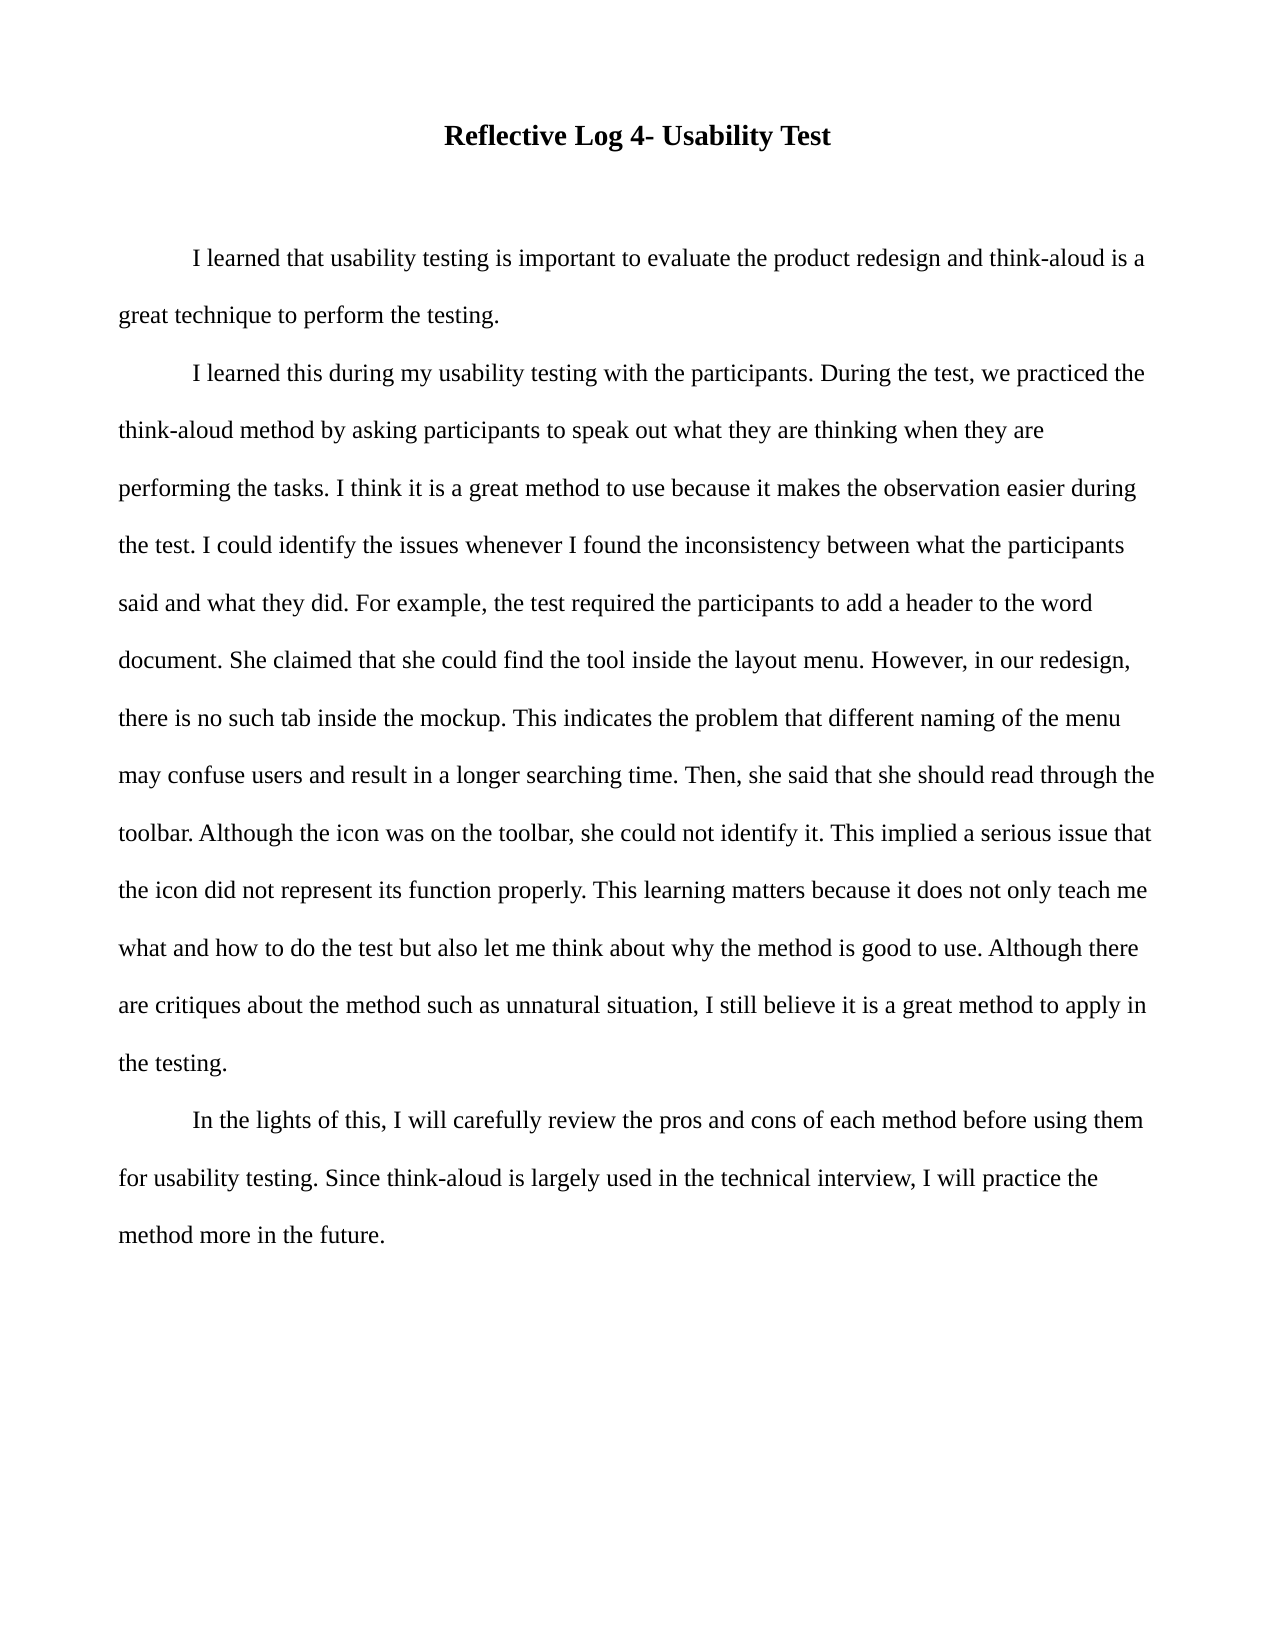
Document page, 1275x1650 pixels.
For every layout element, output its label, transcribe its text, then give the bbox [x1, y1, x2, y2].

text I learned that usability testing is important to evaluate the product redesign and think-aloud is a great technique to perform the testing. [118, 243, 1157, 329]
text Reflective Log 4- Usability Test [118, 118, 1157, 152]
text I learned this during my usability testing with the participants. During the test, we practiced the think-aloud method by asking participants to speak out what they are thinking when they are performing the tasks. I think it is a great method to use because it makes the observation easier during the test. I could identify the issues whenever I found the inconsistency between what the participants said and what they did. For example, the test required the participants to add a header to the word document. She claimed that she could find the tool inside the layout menu. However, in our redesign, there is no such tab inside the mockup. This indicates the problem that different naming of the menu may confuse users and result in a longer searching time. Then, she said that she should read through the toolbar. Although the icon was on the toolbar, she could not identify it. This implied a serious issue that the icon did not represent its function properly. This learning matters because it does not only teach me what and how to do the test but also let me think about why the method is good to use. Although there are critiques about the method such as unnatural situation, I still believe it is a great method to apply in the testing. [118, 358, 1157, 1076]
text In the lights of this, I will carefully review the pros and cons of each method before using them for usability testing. Since think-aloud is largely used in the technical interview, I will practice the method more in the future. [118, 1105, 1157, 1249]
